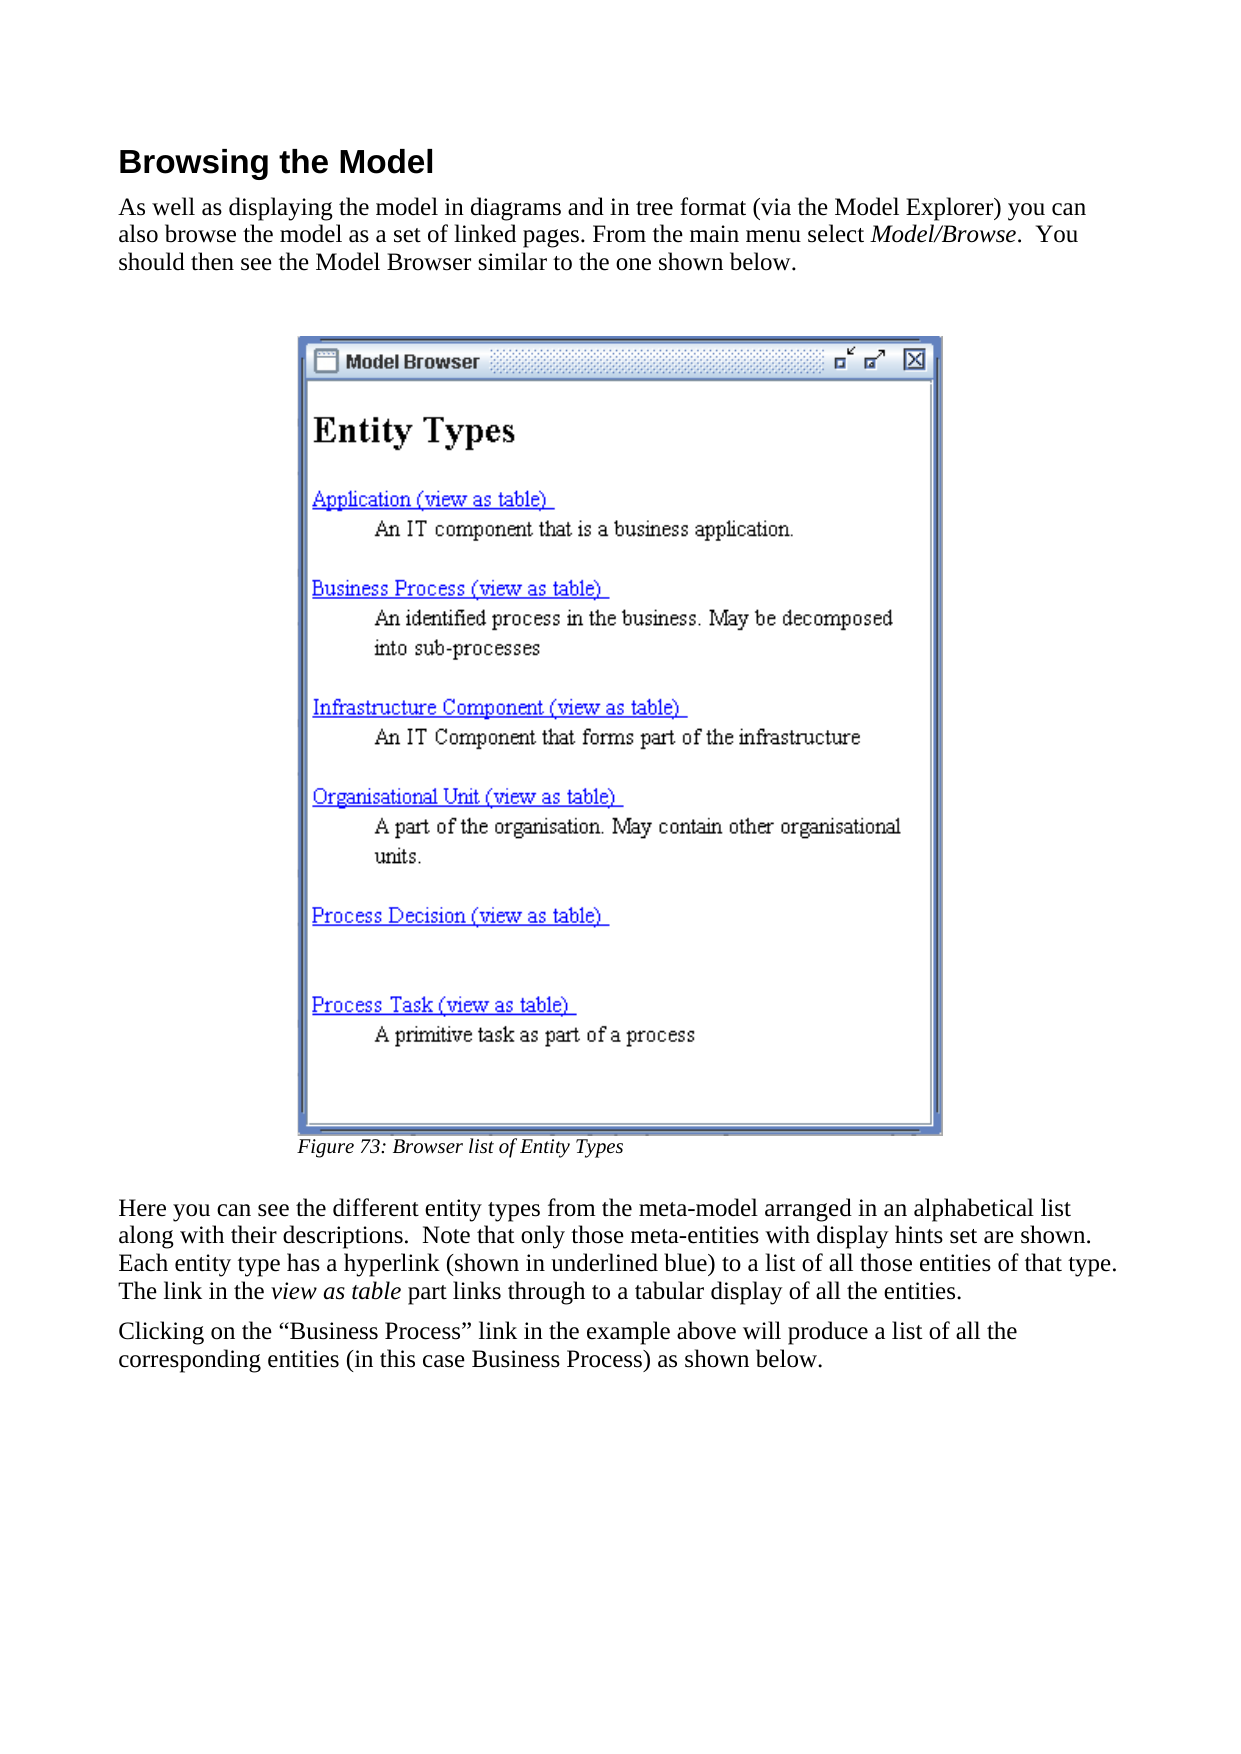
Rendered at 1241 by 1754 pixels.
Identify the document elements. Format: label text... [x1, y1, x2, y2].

text Figure 73: Browser list of Entity Types [297, 1136, 943, 1158]
text Clicking on the “Business Process” link in the example above will produce a list of all the corresponding entities (in this case Business Process) as shown below. [118, 1317, 1122, 1373]
picture [297, 336, 943, 1136]
text Here you can see the different entity types from the meta-model arranged in an alphabetical list along with their descriptions. Note that only those meta-entities with display hints set are shown. Each entity type has a hyperlink (shown in underlined blue) to a list of all those entities of that type. The link in the view as table part links through to a tabular display of all the entities. [118, 1194, 1122, 1305]
subtitle Browsing the Model [118, 143, 1122, 180]
text As well as displaying the model in diagrams and in tree format (via the Model Explorer) you can also browse the model as a set of linked pages. From the main menu select Model/Browse. You should then see the Model Browser similar to the one shown below. [118, 193, 1122, 276]
